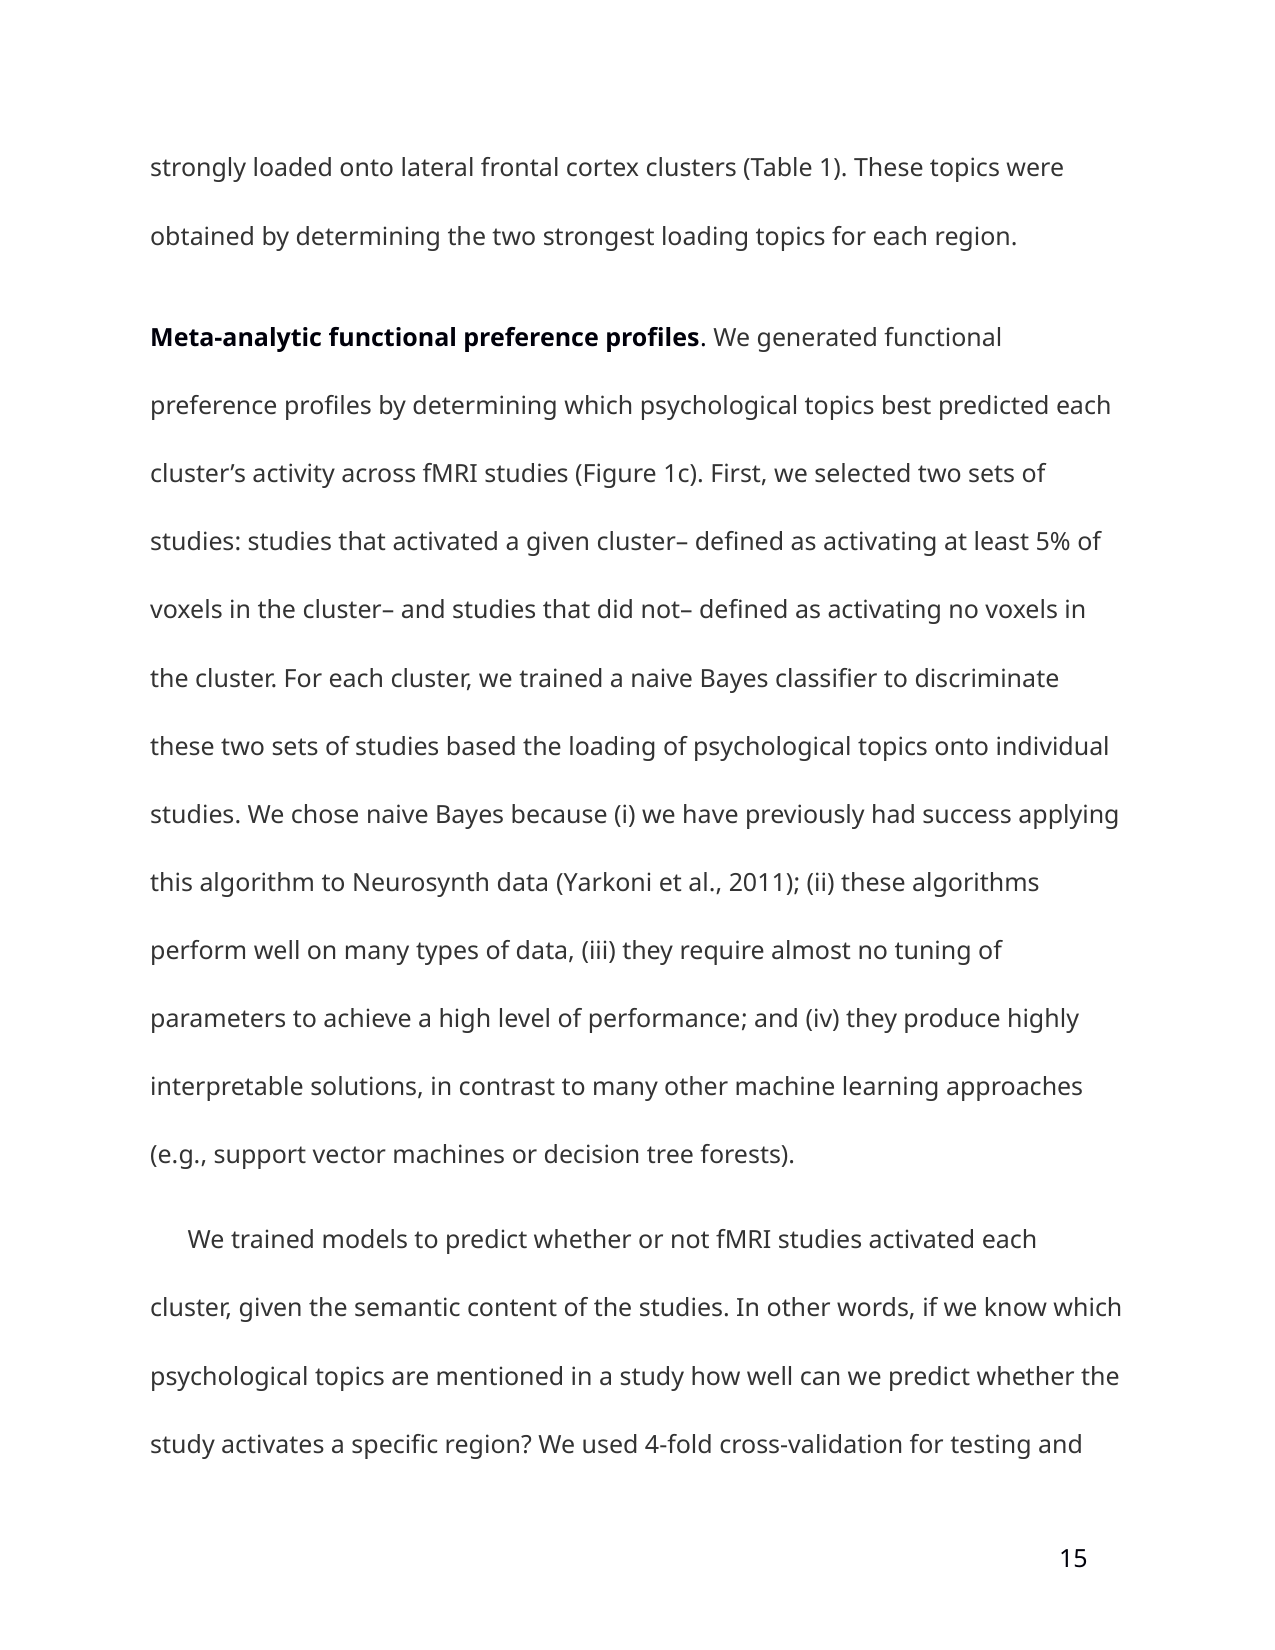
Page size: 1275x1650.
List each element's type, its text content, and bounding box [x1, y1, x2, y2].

subtitle strongly loaded onto lateral frontal cortex clusters (Table 1). These topics were obtained by determining the two strongest loading topics for each region. [150, 150, 1125, 252]
text We trained models to predict whether or not fMRI studies activated each cluster, given the semantic content of the studies. In other words, if we know which psychological topics are mentioned in a study how well can we predict whether the study activates a specific region? We used 4-fold cross-validation for testing and [150, 1222, 1125, 1460]
subtitle Meta-analytic functional preference profiles. We generated functional preference profiles by determining which psychological topics best predicted each cluster’s activity across fMRI studies (Figure 1c). First, we selected two sets of studies: studies that activated a given cluster– defined as activating at least 5% of voxels in the cluster– and studies that did not– defined as activating no voxels in the cluster. For each cluster, we trained a naive Bayes classifier to discriminate these two sets of studies based the loading of psychological topics onto individual studies. We chose naive Bayes because (i) we have previously had success applying this algorithm to Neurosynth data (Yarkoni et al., 2011); (ii) these algorithms perform well on many types of data, (iii) they require almost no tuning of parameters to achieve a high level of performance; and (iv) they produce highly interpretable solutions, in contrast to many other machine learning approaches (e.g., support vector machines or decision tree forests). [150, 319, 1125, 1171]
